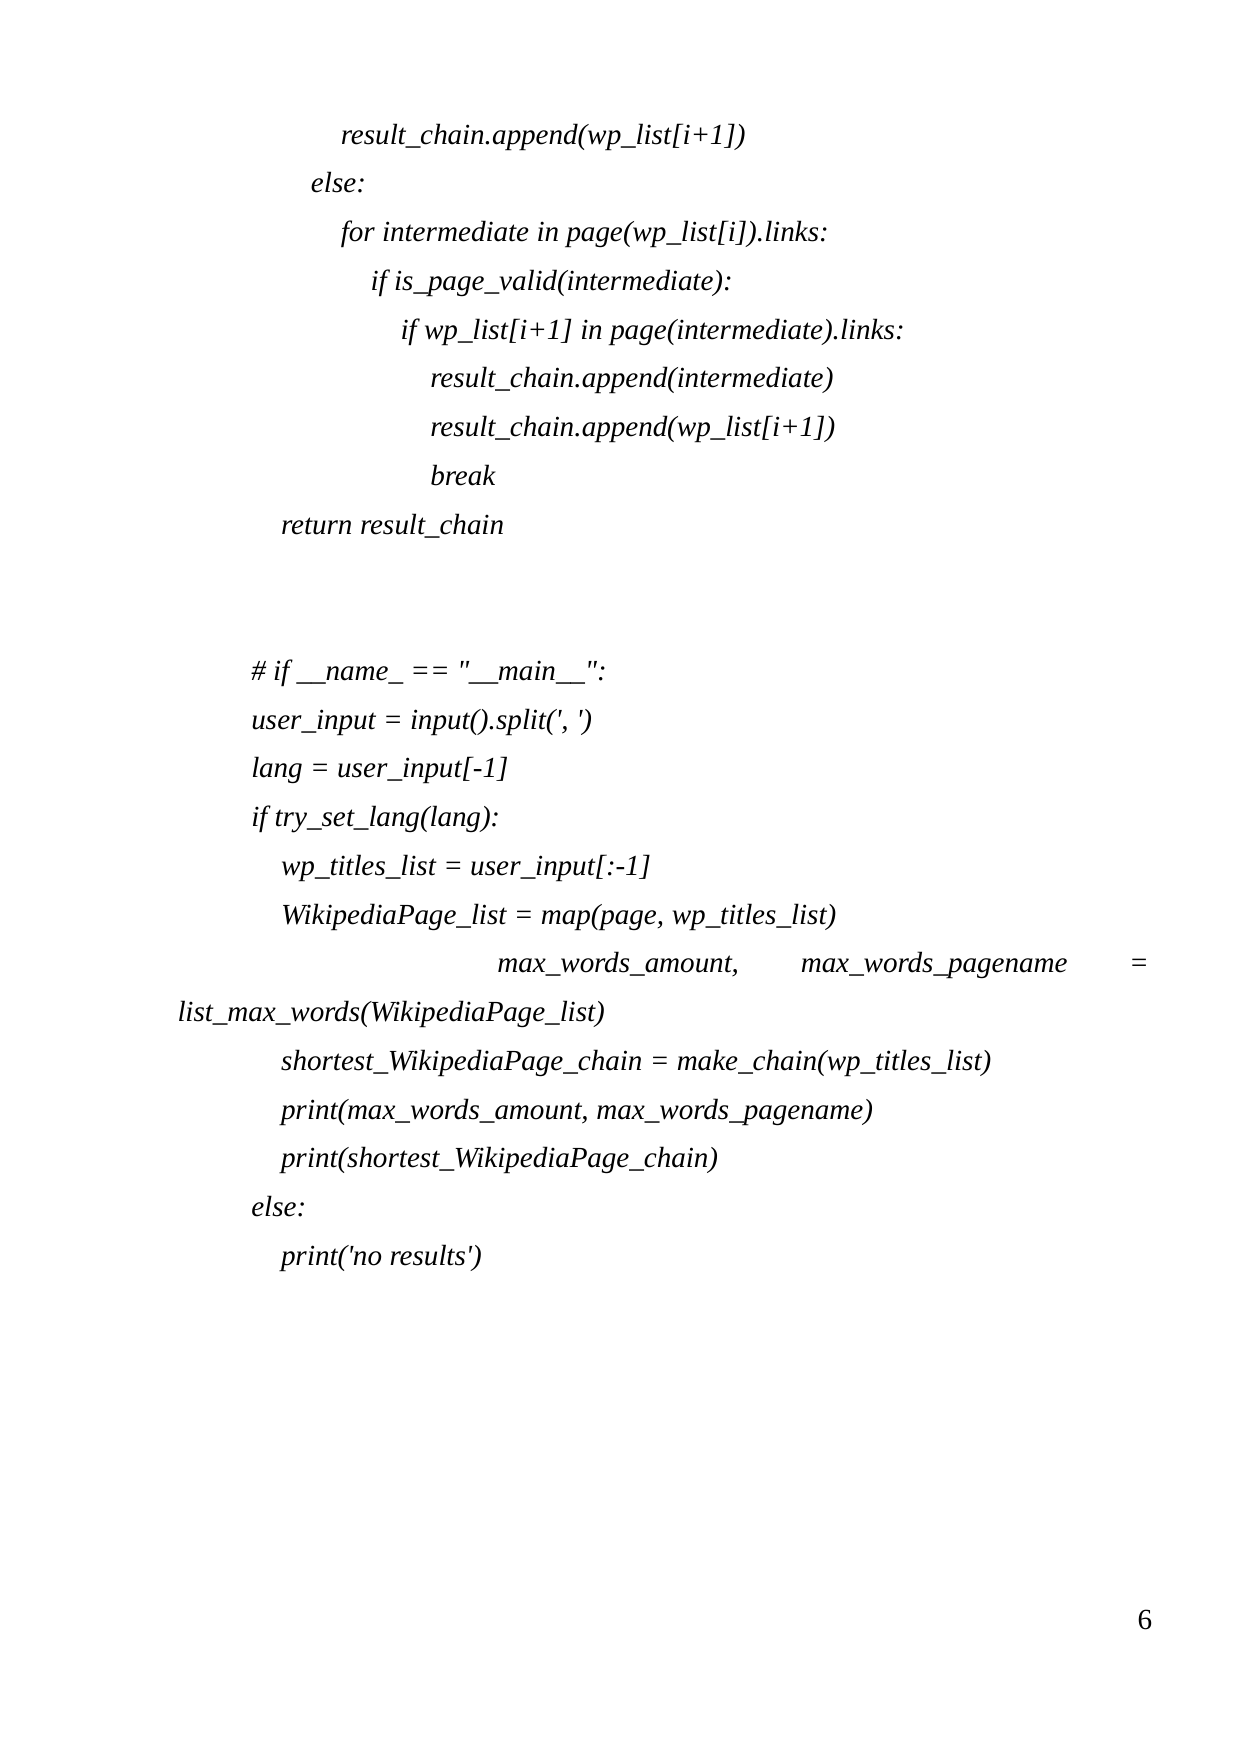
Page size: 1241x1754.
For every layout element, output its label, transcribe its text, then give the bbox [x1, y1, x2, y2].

text print(max_words_amount, max_words_pagename) [177, 1093, 1152, 1126]
text result_chain.append(wp_list[i+1]) [177, 118, 1152, 151]
text if is_page_valid(intermediate): [177, 264, 1152, 297]
text return result_chain [177, 508, 1152, 541]
text wp_titles_list = user_input[:-1] [177, 849, 1152, 882]
text user_input = input().split(', ') [177, 703, 1152, 736]
text print('no results') [177, 1239, 1152, 1272]
text if wp_list[i+1] in page(intermediate).links: [177, 313, 1152, 346]
text else: [177, 1191, 1152, 1223]
text WikipediaPage_list = map(page, wp_titles_list) [177, 898, 1152, 931]
text for intermediate in page(wp_list[i]).links: [177, 216, 1152, 248]
text # if __name_ == "__main__": [177, 654, 1152, 687]
text shortest_WikipediaPage_chain = make_chain(wp_titles_list) [177, 1044, 1152, 1077]
text else: [177, 167, 1152, 199]
text break [177, 459, 1152, 492]
text lang = user_input[-1] [177, 752, 1152, 784]
text result_chain.append(intermediate) [177, 362, 1152, 394]
text result_chain.append(wp_list[i+1]) [177, 411, 1152, 443]
text print(shortest_WikipediaPage_chain) [177, 1142, 1152, 1174]
text if try_set_lang(lang): [177, 801, 1152, 833]
text max_words_amount, max_words_pagename = list_max_words(WikipediaPage_list) [177, 947, 1152, 1028]
